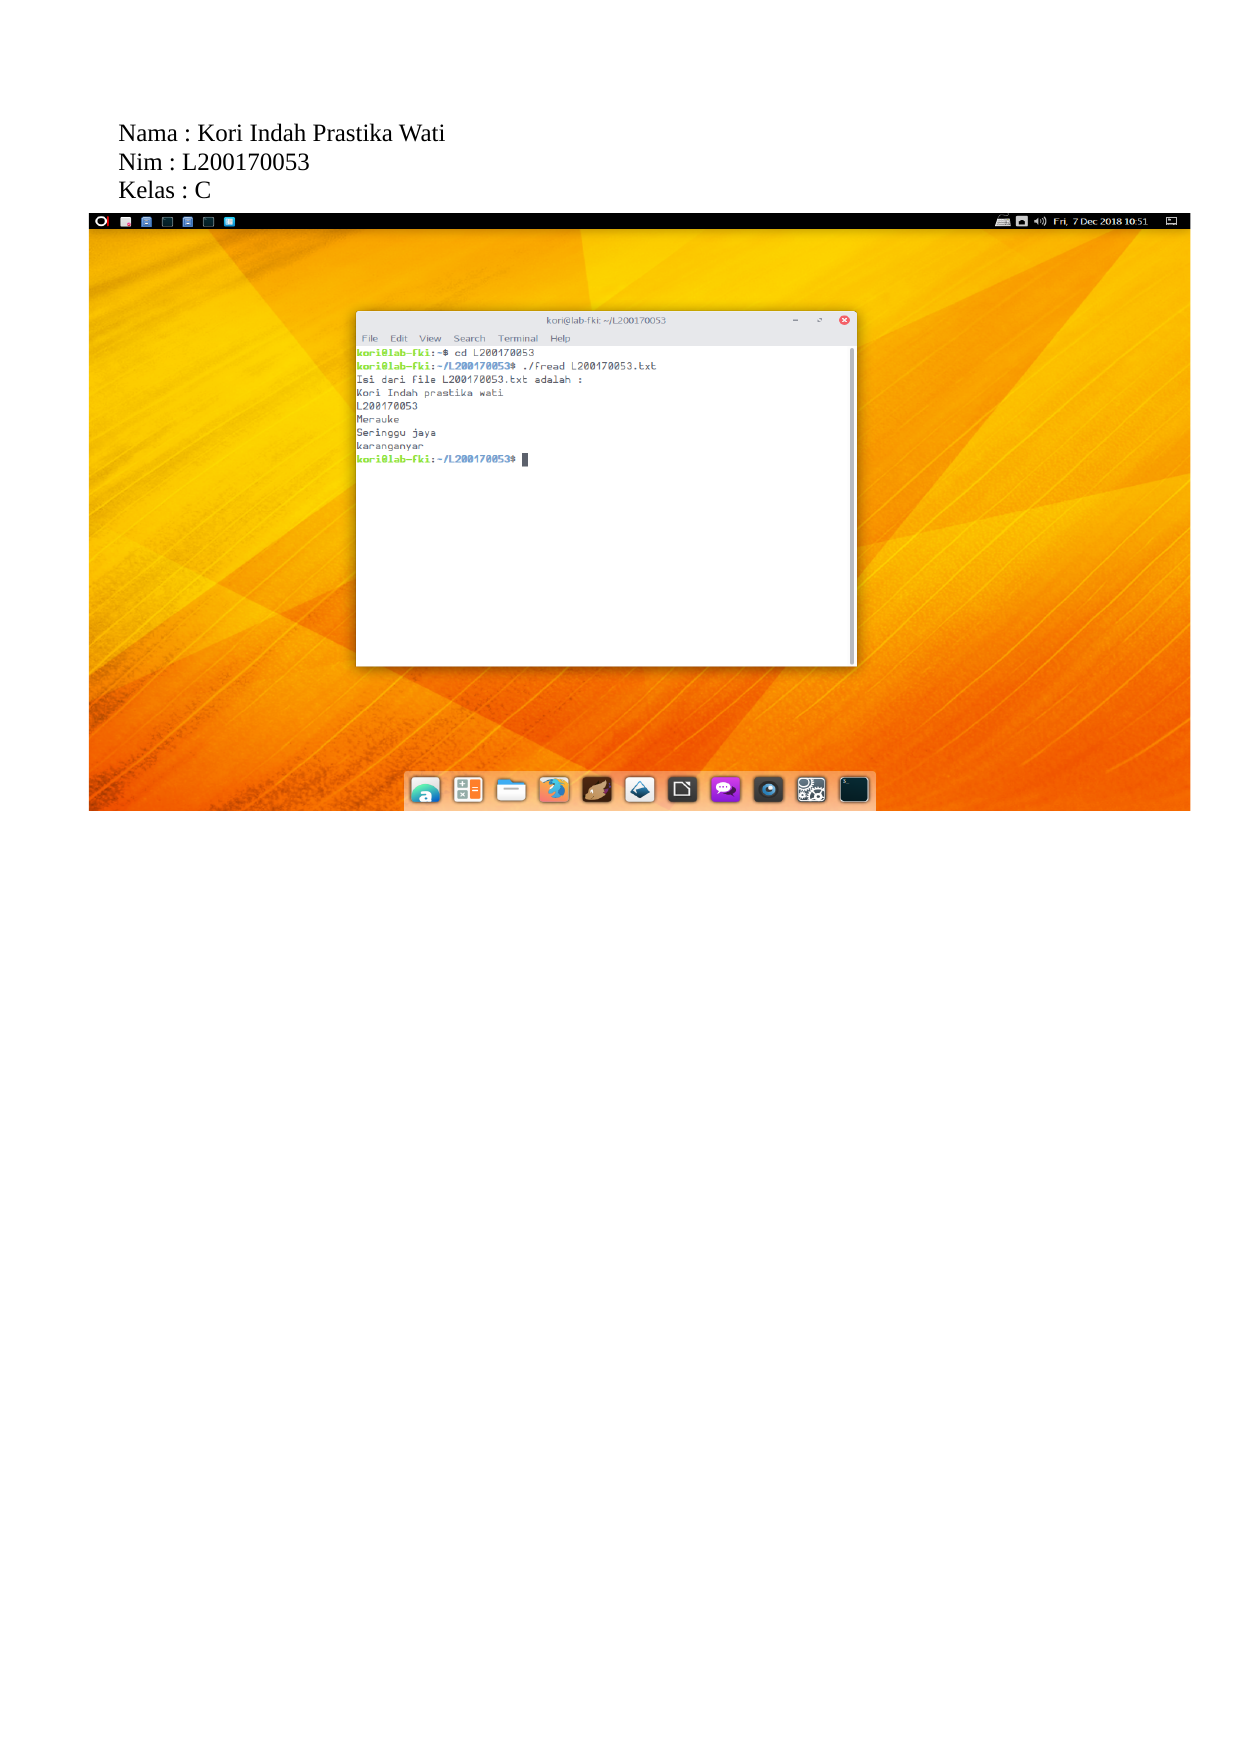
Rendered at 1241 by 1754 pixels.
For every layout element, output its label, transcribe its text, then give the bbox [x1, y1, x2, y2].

text Kelas : C [118, 176, 1122, 204]
text Nama : Kori Indah Prastika Wati [118, 118, 1122, 147]
text Nim : L200170053 [118, 147, 1122, 176]
